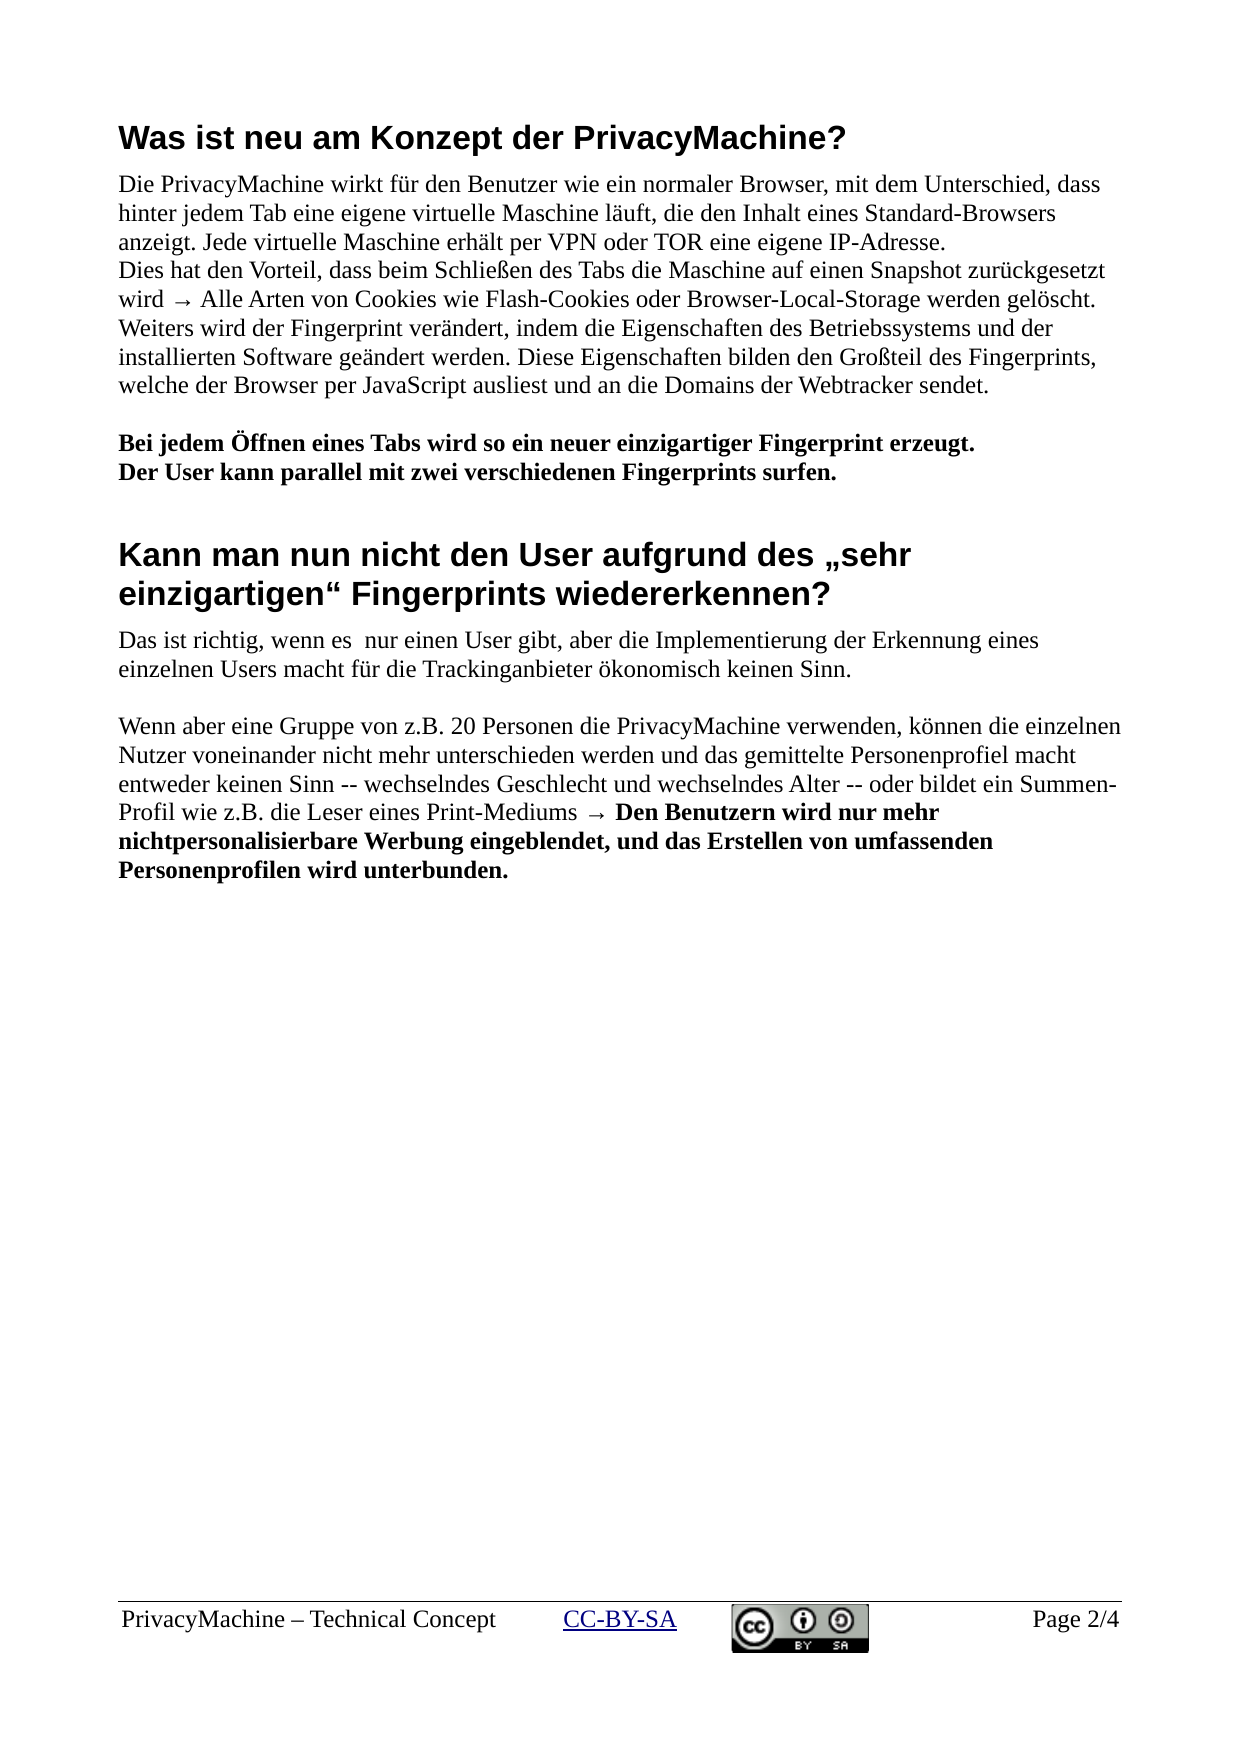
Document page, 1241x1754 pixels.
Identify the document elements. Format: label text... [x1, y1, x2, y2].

text Wenn aber eine Gruppe von z.B. 20 Personen die PrivacyMachine verwenden, können die einzelnen Nutzer voneinander nicht mehr unterschieden werden und das gemittelte Personenprofiel macht entweder keinen Sinn -- wechselndes Geschlecht und wechselndes Alter -- oder bildet ein Summen-Profil wie z.B. die Leser eines Print-Mediums → Den Benutzern wird nur mehr nichtpersonalisierbare Werbung eingeblendet, und das Erstellen von umfassenden Personenprofilen wird unterbunden. [118, 711, 1122, 884]
picture [731, 1604, 869, 1653]
text Das ist richtig, wenn es nur einen User gibt, aber die Implementierung der Erkennung eines einzelnen Users macht für die Trackinganbieter ökonomisch keinen Sinn. [118, 625, 1122, 682]
text Bei jedem Öffnen eines Tabs wird so ein neuer einzigartiger Fingerprint erzeugt. [118, 428, 1122, 457]
text Die PrivacyMachine wirkt für den Benutzer wie ein normaler Browser, mit dem Unterschied, dass hinter jedem Tab eine eigene virtuelle Maschine läuft, die den Inhalt eines Standard-Browsers anzeigt. Jede virtuelle Maschine erhält per VPN oder TOR eine eigene IP-Adresse. [118, 169, 1122, 256]
text Der User kann parallel mit zwei verschiedenen Fingerprints surfen. [118, 457, 1122, 486]
subtitle Was ist neu am Konzept der PrivacyMachine? [118, 118, 1122, 157]
text Weiters wird der Fingerprint verändert, indem die Eigenschaften des Betriebssystems und der installierten Software geändert werden. Diese Eigenschaften bilden den Großteil des Fingerprints, welche der Browser per JavaScript ausliest und an die Domains der Webtracker sendet. [118, 313, 1122, 399]
subtitle Kann man nun nicht den User aufgrund des „sehr einzigartigen“ Fingerprints wiedererkennen? [118, 535, 1122, 612]
text Dies hat den Vorteil, dass beim Schließen des Tabs die Maschine auf einen Snapshot zurückgesetzt wird → Alle Arten von Cookies wie Flash-Cookies oder Browser-Local-Storage werden gelöscht. [118, 256, 1122, 313]
